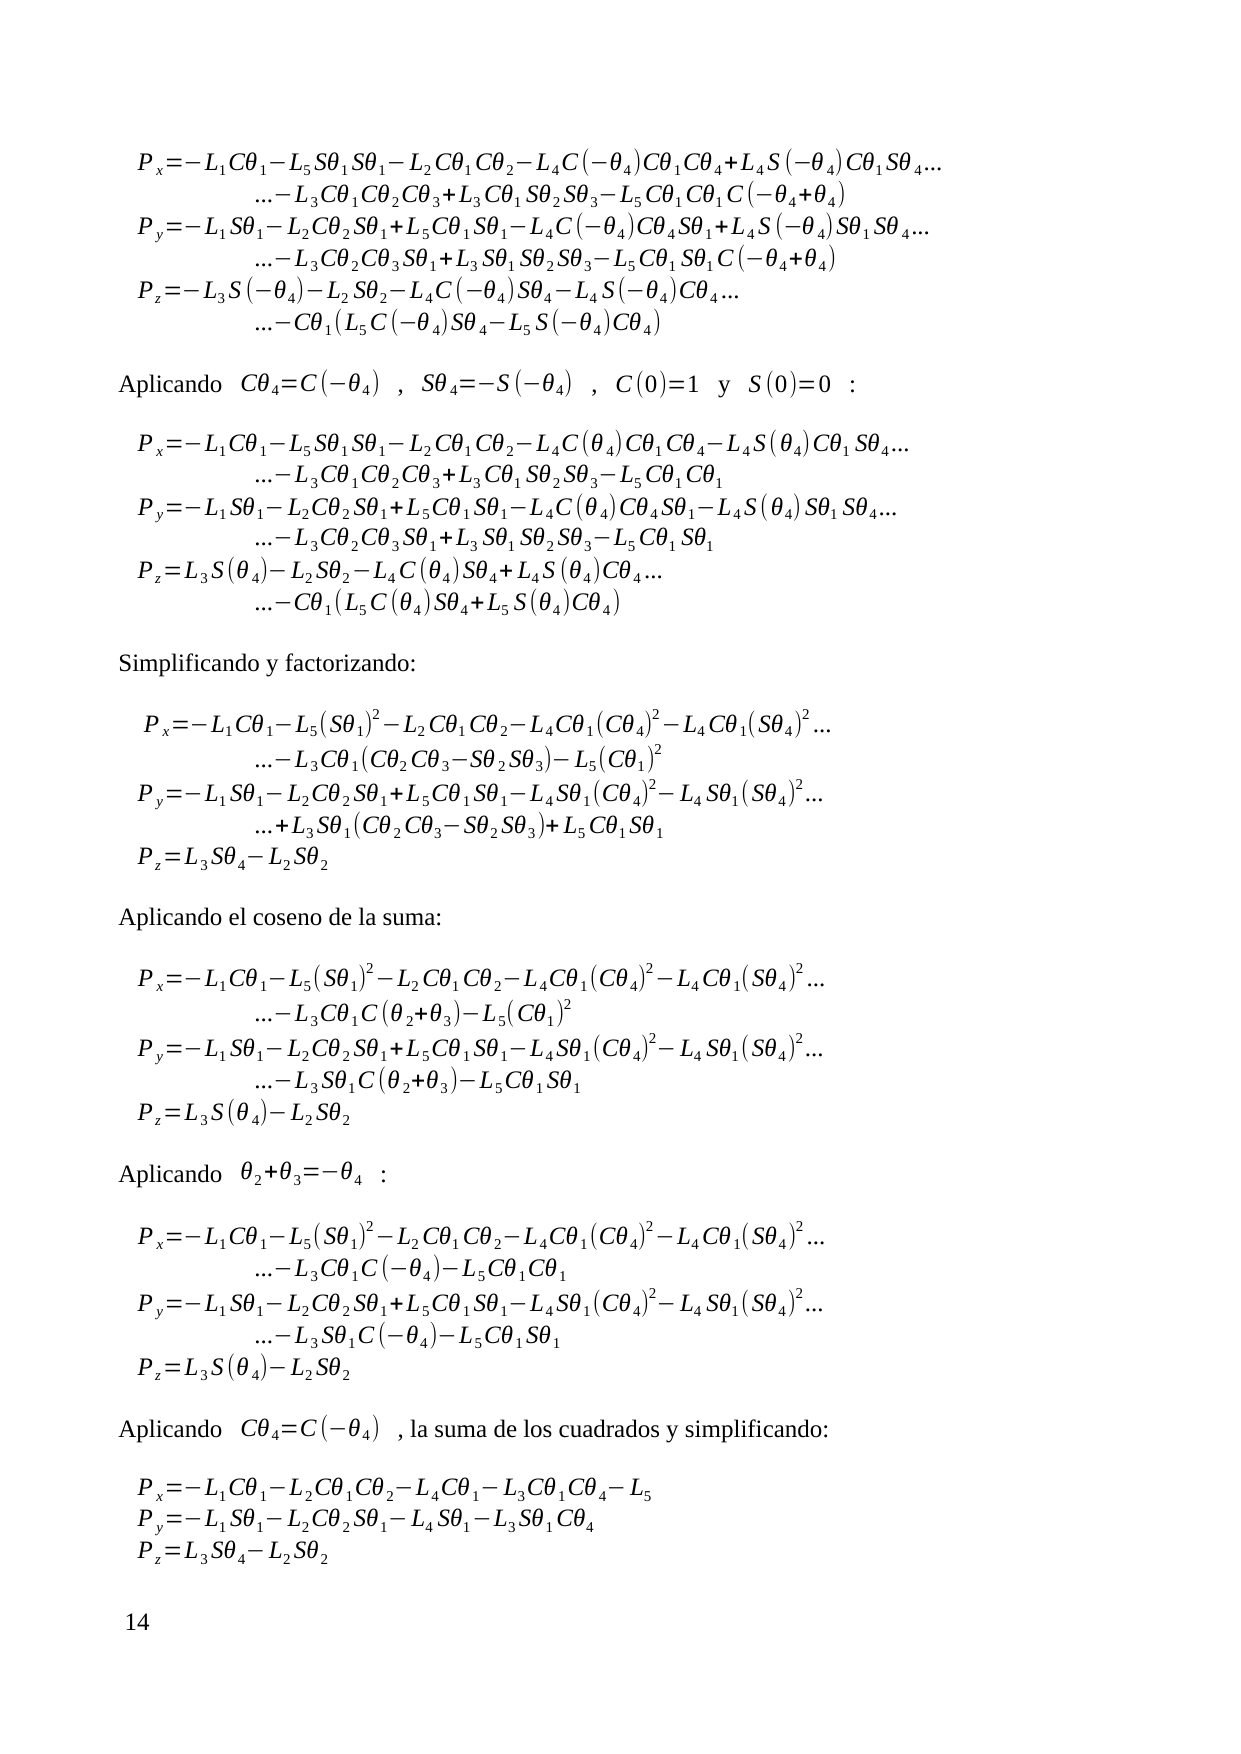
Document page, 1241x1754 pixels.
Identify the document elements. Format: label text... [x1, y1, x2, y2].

text Aplicando el coseno de la suma: [118, 902, 1122, 931]
text Aplicando: [118, 1158, 1122, 1189]
text Aplicando,,y: [118, 367, 1122, 399]
text Aplicando, la suma de los cuadrados y simplificando: [118, 1413, 1122, 1444]
text Simplificando y factorizando: [118, 648, 1122, 677]
